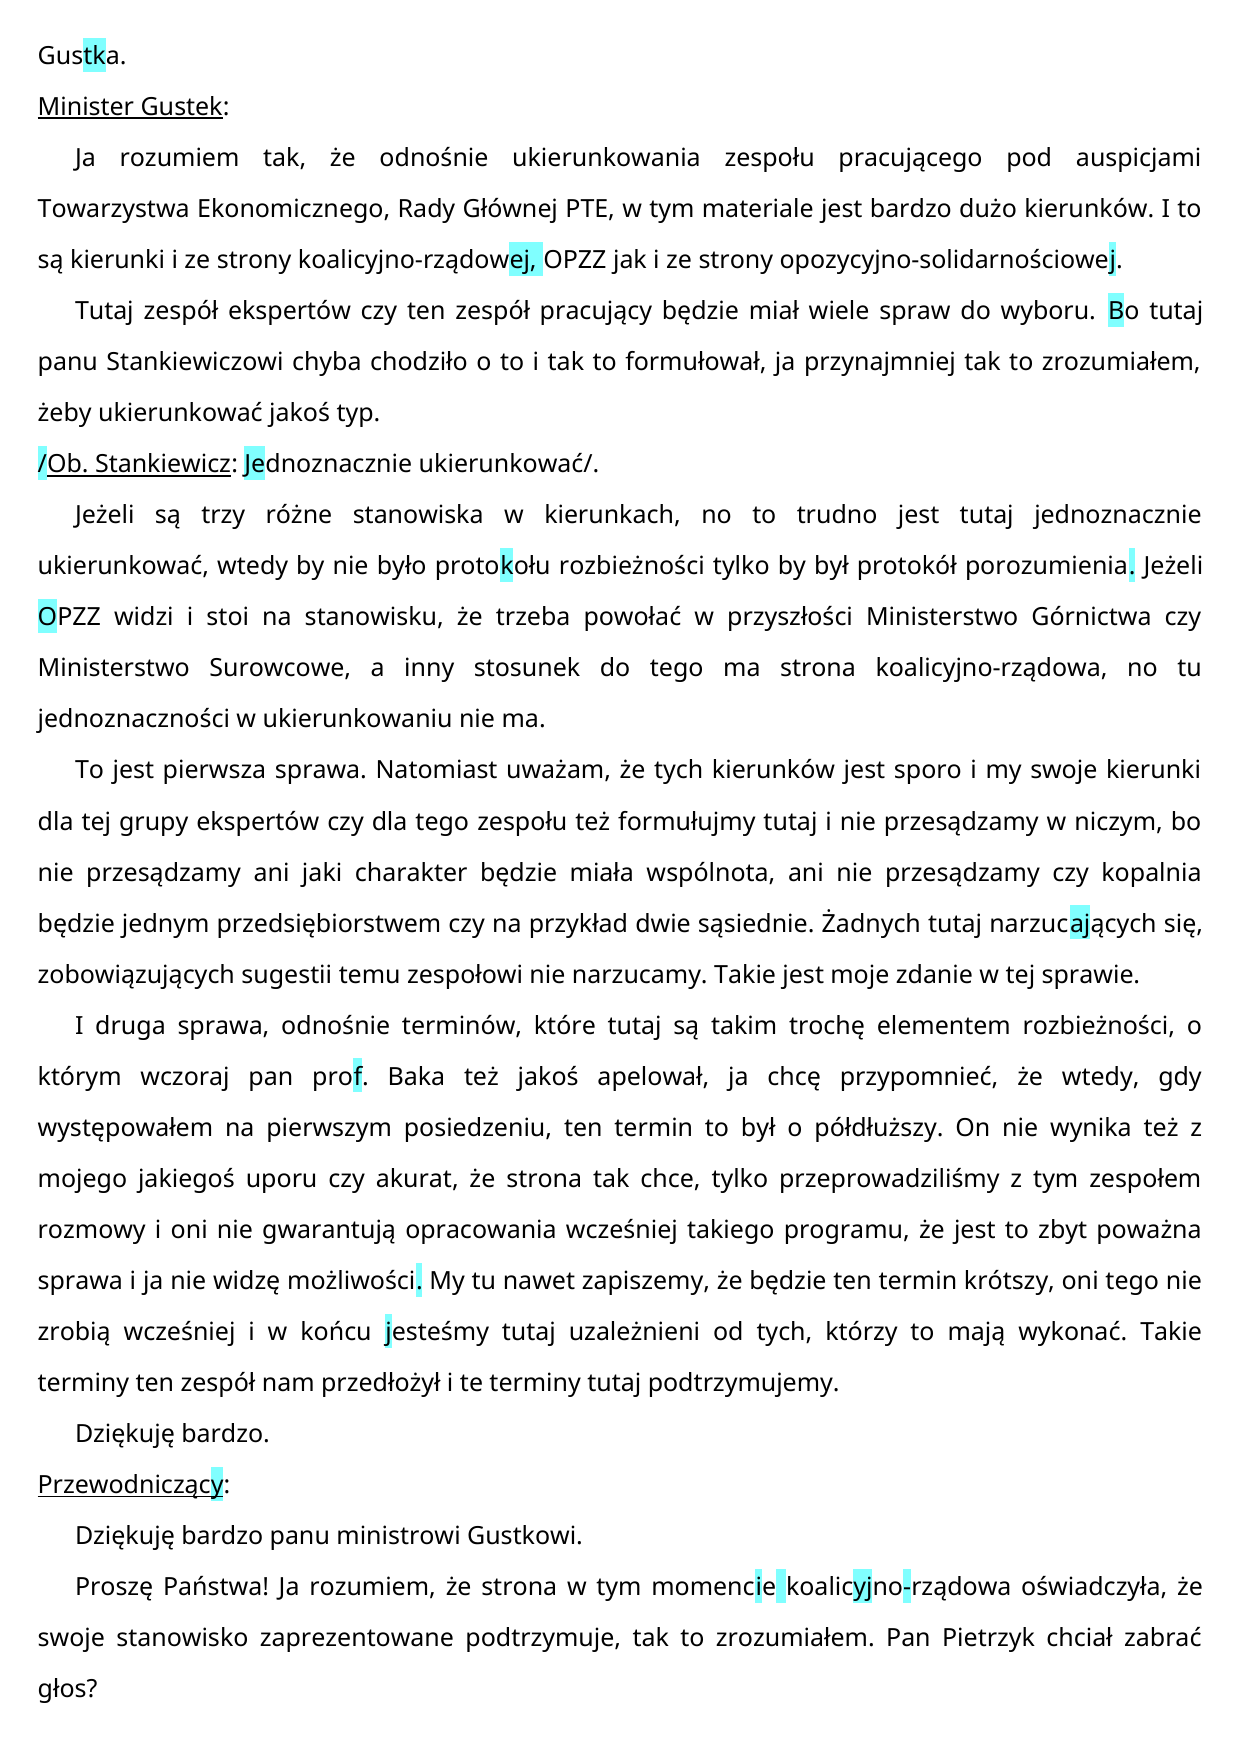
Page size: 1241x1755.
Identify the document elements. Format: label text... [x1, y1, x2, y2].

text Gustka. [37, 37, 1203, 72]
text Minister Gustek: [37, 88, 1203, 123]
text Jeżeli są trzy różne stanowiska w kierunkach, no to trudno jest tutaj jednoznacznie ukierunkować, wtedy by nie było protokołu rozbieżności tylko by był protokół porozumienia. Jeżeli OPZZ widzi i stoi na stanowisku, że trzeba powołać w przyszłości Ministerstwo Górnictwa czy Ministerstwo Surowcowe, a inny stosunek do tego ma strona koalicyjno-rządowa, no tu jednoznaczności w ukierunkowaniu nie ma. [37, 497, 1203, 735]
text Przewodniczący: [37, 1467, 1203, 1501]
text To jest pierwsza sprawa. Natomiast uważam, że tych kierunków jest sporo i my swoje kierunki dla tej grupy ekspertów czy dla tego zespołu też formułujmy tutaj i nie przesądzamy w niczym, bo nie przesądzamy ani jaki charakter będzie miała wspólnota, ani nie przesądzamy czy kopalnia będzie jednym przedsiębiorstwem czy na przykład dwie sąsiednie. Żadnych tutaj narzucających się, zobowiązujących sugestii temu zespołowi nie narzucamy. Takie jest moje zdanie w tej sprawie. [37, 752, 1203, 990]
text Dziękuję bardzo. [37, 1416, 1203, 1450]
text Tutaj zespół ekspertów czy ten zespół pracujący będzie miał wiele spraw do wyboru. Bo tutaj panu Stankiewiczowi chyba chodziło o to i tak to formułował, ja przynajmniej tak to zrozumiałem, żeby ukierunkować jakoś typ. [37, 293, 1203, 429]
text Ja rozumiem tak, że odnośnie ukierunkowania zespołu pracującego pod auspicjami Towarzystwa Ekonomicznego, Rady Głównej PTE, w tym materiale jest bardzo dużo kierunków. I to są kierunki i ze strony koalicyjno-rządowej, OPZZ jak i ze strony opozycyjno-solidarnościowej. [37, 139, 1203, 276]
text Proszę Państwa! Ja rozumiem, że strona w tym momencie koalicyjno-rządowa oświadczyła, że swoje stanowisko zaprezentowane podtrzymuje, tak to zrozumiałem. Pan Pietrzyk chciał zabrać głos? [37, 1569, 1203, 1705]
text I druga sprawa, odnośnie terminów, które tutaj są takim trochę elementem rozbieżności, o którym wczoraj pan prof. Baka też jakoś apelował, ja chcę przypomnieć, że wtedy, gdy występowałem na pierwszym posiedzeniu, ten termin to był o półdłuższy. On nie wynika też z mojego jakiegoś uporu czy akurat, że strona tak chce, tylko przeprowadziliśmy z tym zespołem rozmowy i oni nie gwarantują opracowania wcześniej takiego programu, że jest to zbyt poważna sprawa i ja nie widzę możliwości. My tu nawet zapiszemy, że będzie ten termin krótszy, oni tego nie zrobią wcześniej i w końcu jesteśmy tutaj uzależnieni od tych, którzy to mają wykonać. Takie terminy ten zespół nam przedłożył i te terminy tutaj podtrzymujemy. [37, 1007, 1203, 1399]
text /Ob. Stankiewicz: Jednoznacznie ukierunkować/. [37, 446, 1203, 480]
text Dziękuję bardzo panu ministrowi Gustkowi. [37, 1518, 1203, 1552]
